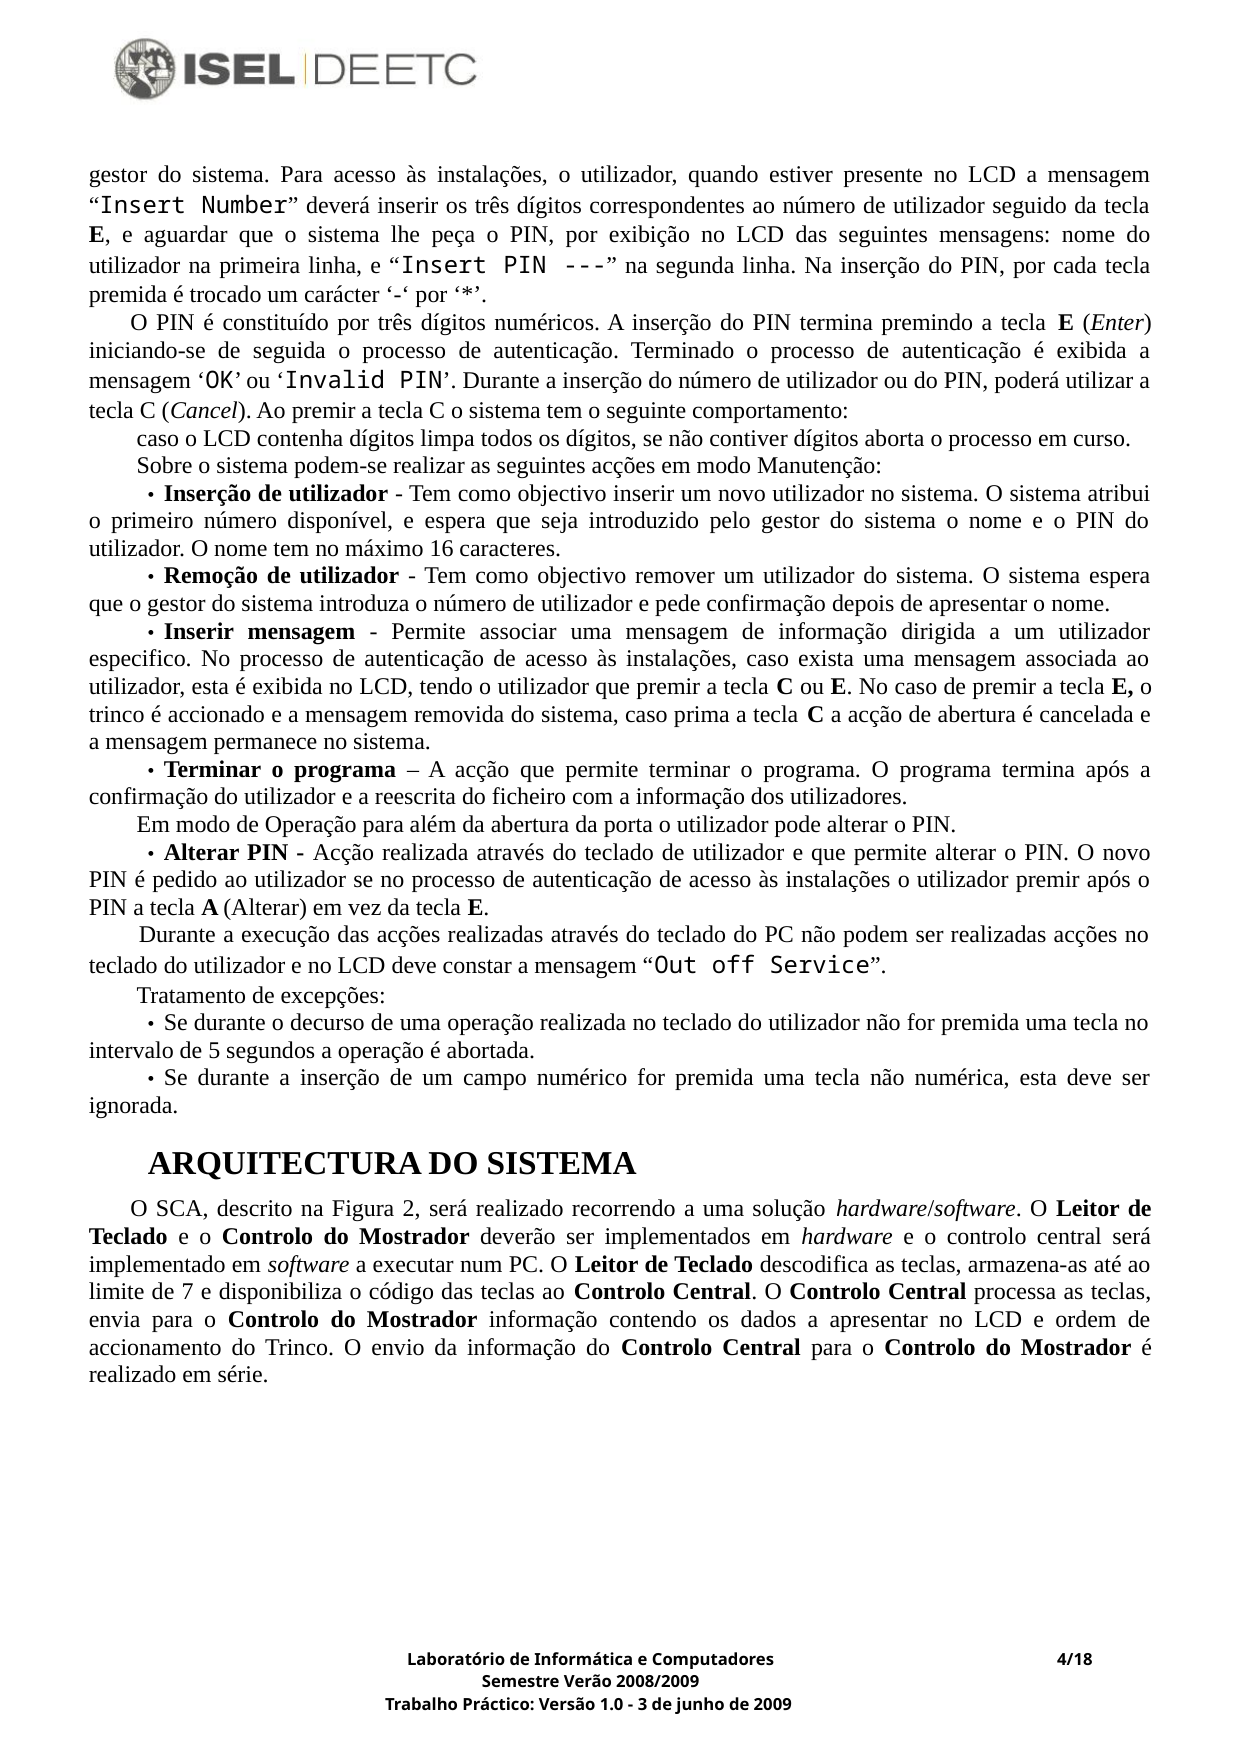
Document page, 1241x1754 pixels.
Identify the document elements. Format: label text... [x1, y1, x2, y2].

list Alterar PIN - Acção realizada através do teclado de utilizador e que permite alterar o PIN. O novo PIN é pedido ao utilizador se no processo de autenticação de acesso às instalações o utilizador premir após o PIN a tecla A (Alterar) em vez da tecla E. [88, 838, 1152, 920]
text Em modo de Operação para além da abertura da porta o utilizador pode alterar o PIN. [88, 810, 1152, 838]
text Tratamento de excepções: [88, 981, 1152, 1008]
text gestor do sistema. Para acesso às instalações, o utilizador, quando estiver presente no LCD a mensagem “Insert Number” deverá inserir os três dígitos correspondentes ao número de utilizador seguido da tecla E, e aguardar que o sistema lhe peça o PIN, por exibição no LCD das seguintes mensagens: nome do utilizador na primeira linha, e “Insert PIN ‐‐‐” na segunda linha. Na inserção do PIN, por cada tecla premida é trocado um carácter ‘-‘ por ‘*’. [88, 160, 1152, 308]
list Remoção de utilizador - Tem como objectivo remover um utilizador do sistema. O sistema espera que o gestor do sistema introduza o número de utilizador e pede confirmação depois de apresentar o nome. [88, 562, 1152, 617]
list Inserção de utilizador - Tem como objectivo inserir um novo utilizador no sistema. O sistema atribui o primeiro número disponível, e espera que seja introduzido pelo gestor do sistema o nome e o PIN do utilizador. O nome tem no máximo 16 caracteres. [88, 479, 1152, 562]
list Se durante a inserção de um campo numérico for premida uma tecla não numérica, esta deve ser ignorada. [88, 1063, 1152, 1119]
text O SCA, descrito na Figura 2, será realizado recorrendo a uma solução hardware/software. O Leitor de Teclado e o Controlo do Mostrador deverão ser implementados em hardware e o controlo central será implementado em software a executar num PC. O Leitor de Teclado descodifica as teclas, armazena-as até ao limite de 7 e disponibiliza o código das teclas ao Controlo Central. O Controlo Central processa as teclas, envia para o Controlo do Mostrador informação contendo os dados a apresentar no LCD e ordem de accionamento do Trinco. O envio da informação do Controlo Central para o Controlo do Mostrador é realizado em série. [88, 1194, 1152, 1388]
text caso o LCD contenha dígitos limpa todos os dígitos, se não contiver dígitos aborta o processo em curso. [88, 423, 1152, 451]
subtitle ARQUITECTURA DO SISTEMA [88, 1144, 1152, 1182]
list Terminar o programa – A acção que permite terminar o programa. O programa termina após a confirmação do utilizador e a reescrita do ficheiro com a informação dos utilizadores. [88, 755, 1152, 810]
text Durante a execução das acções realizadas através do teclado do PC não podem ser realizadas acções no teclado do utilizador e no LCD deve constar a mensagem “Out off Service”. [88, 920, 1152, 981]
list Se durante o decurso de uma operação realizada no teclado do utilizador não for premida uma tecla no intervalo de 5 segundos a operação é abortada. [88, 1008, 1152, 1063]
text Sobre o sistema podem-se realizar as seguintes acções em modo Manutenção: [88, 451, 1152, 479]
text O PIN é constituído por três dígitos numéricos. A inserção do PIN termina premindo a tecla E (Enter) iniciando-se de seguida o processo de autenticação. Terminado o processo de autenticação é exibida a mensagem ‘OK’ ou ‘Invalid PIN’. Durante a inserção do número de utilizador ou do PIN, poderá utilizar a tecla C (Cancel). Ao premir a tecla C o sistema tem o seguinte comportamento: [88, 308, 1152, 423]
list Inserir mensagem - Permite associar uma mensagem de informação dirigida a um utilizador especifico. No processo de autenticação de acesso às instalações, caso exista uma mensagem associada ao utilizador, esta é exibida no LCD, tendo o utilizador que premir a tecla C ou E. No caso de premir a tecla E, o trinco é accionado e a mensagem removida do sistema, caso prima a tecla C a acção de abertura é cancelada e a mensagem permanece no sistema. [88, 617, 1152, 755]
picture [105, 24, 507, 125]
